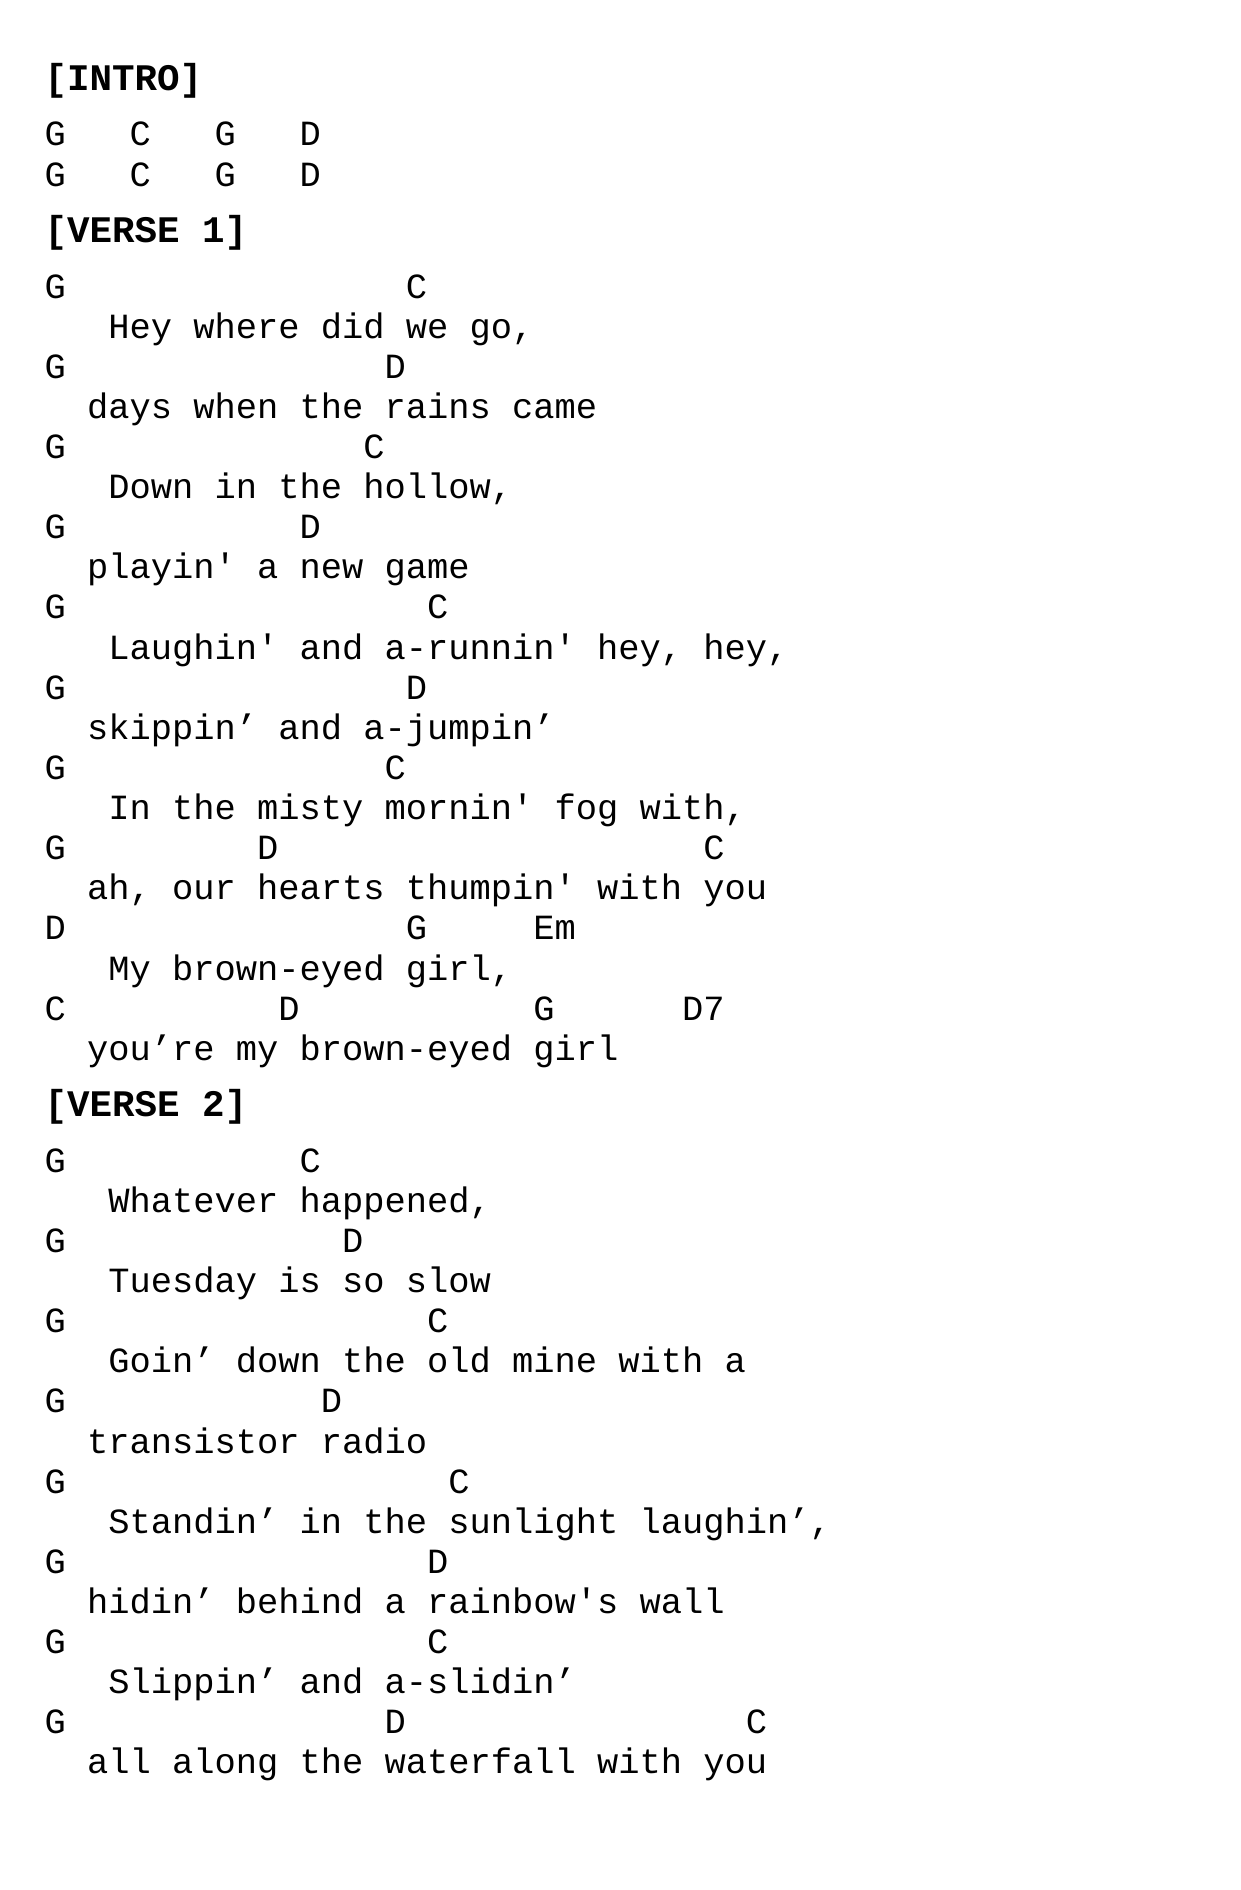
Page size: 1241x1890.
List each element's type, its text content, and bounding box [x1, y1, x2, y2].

text G C [44, 1464, 1063, 1504]
text Laughin' and a-runnin' hey, hey, [44, 629, 1063, 670]
text G C [44, 269, 1063, 309]
subtitle [INTRO] [44, 59, 1063, 102]
text you’re my brown-eyed girl [44, 1031, 1063, 1071]
text C D G D7 [44, 991, 1063, 1031]
text all along the waterfall with you [44, 1744, 1063, 1784]
text Down in the hollow, [44, 469, 1063, 509]
text G D C [44, 830, 1063, 870]
subtitle [VERSE 1] [44, 211, 1063, 254]
text G D [44, 349, 1063, 389]
text D G Em [44, 910, 1063, 950]
text G C [44, 589, 1063, 629]
text G C [44, 1143, 1063, 1183]
text hidin’ behind a rainbow's wall [44, 1584, 1063, 1624]
text G D [44, 1544, 1063, 1584]
text G D C [44, 1704, 1063, 1744]
text Standin’ in the sunlight laughin’, [44, 1504, 1063, 1544]
text days when the rains came [44, 389, 1063, 429]
text Hey where did we go, [44, 309, 1063, 349]
text G D [44, 1223, 1063, 1263]
text G C [44, 429, 1063, 469]
subtitle [VERSE 2] [44, 1086, 1063, 1128]
text G C [44, 750, 1063, 790]
text Slippin’ and a-slidin’ [44, 1664, 1063, 1704]
text My brown-eyed girl, [44, 950, 1063, 991]
text playin' a new game [44, 549, 1063, 589]
text Whatever happened, [44, 1183, 1063, 1223]
text skippin’ and a-jumpin’ [44, 710, 1063, 750]
text G D [44, 670, 1063, 710]
text transistor radio [44, 1423, 1063, 1464]
text G C G D [44, 156, 1063, 197]
text G D [44, 1383, 1063, 1423]
text G D [44, 509, 1063, 549]
text G C [44, 1624, 1063, 1664]
text G C [44, 1303, 1063, 1343]
text G C G D [44, 116, 1063, 156]
text ah, our hearts thumpin' with you [44, 870, 1063, 910]
text In the misty mornin' fog with, [44, 790, 1063, 830]
text Goin’ down the old mine with a [44, 1343, 1063, 1383]
text Tuesday is so slow [44, 1263, 1063, 1303]
